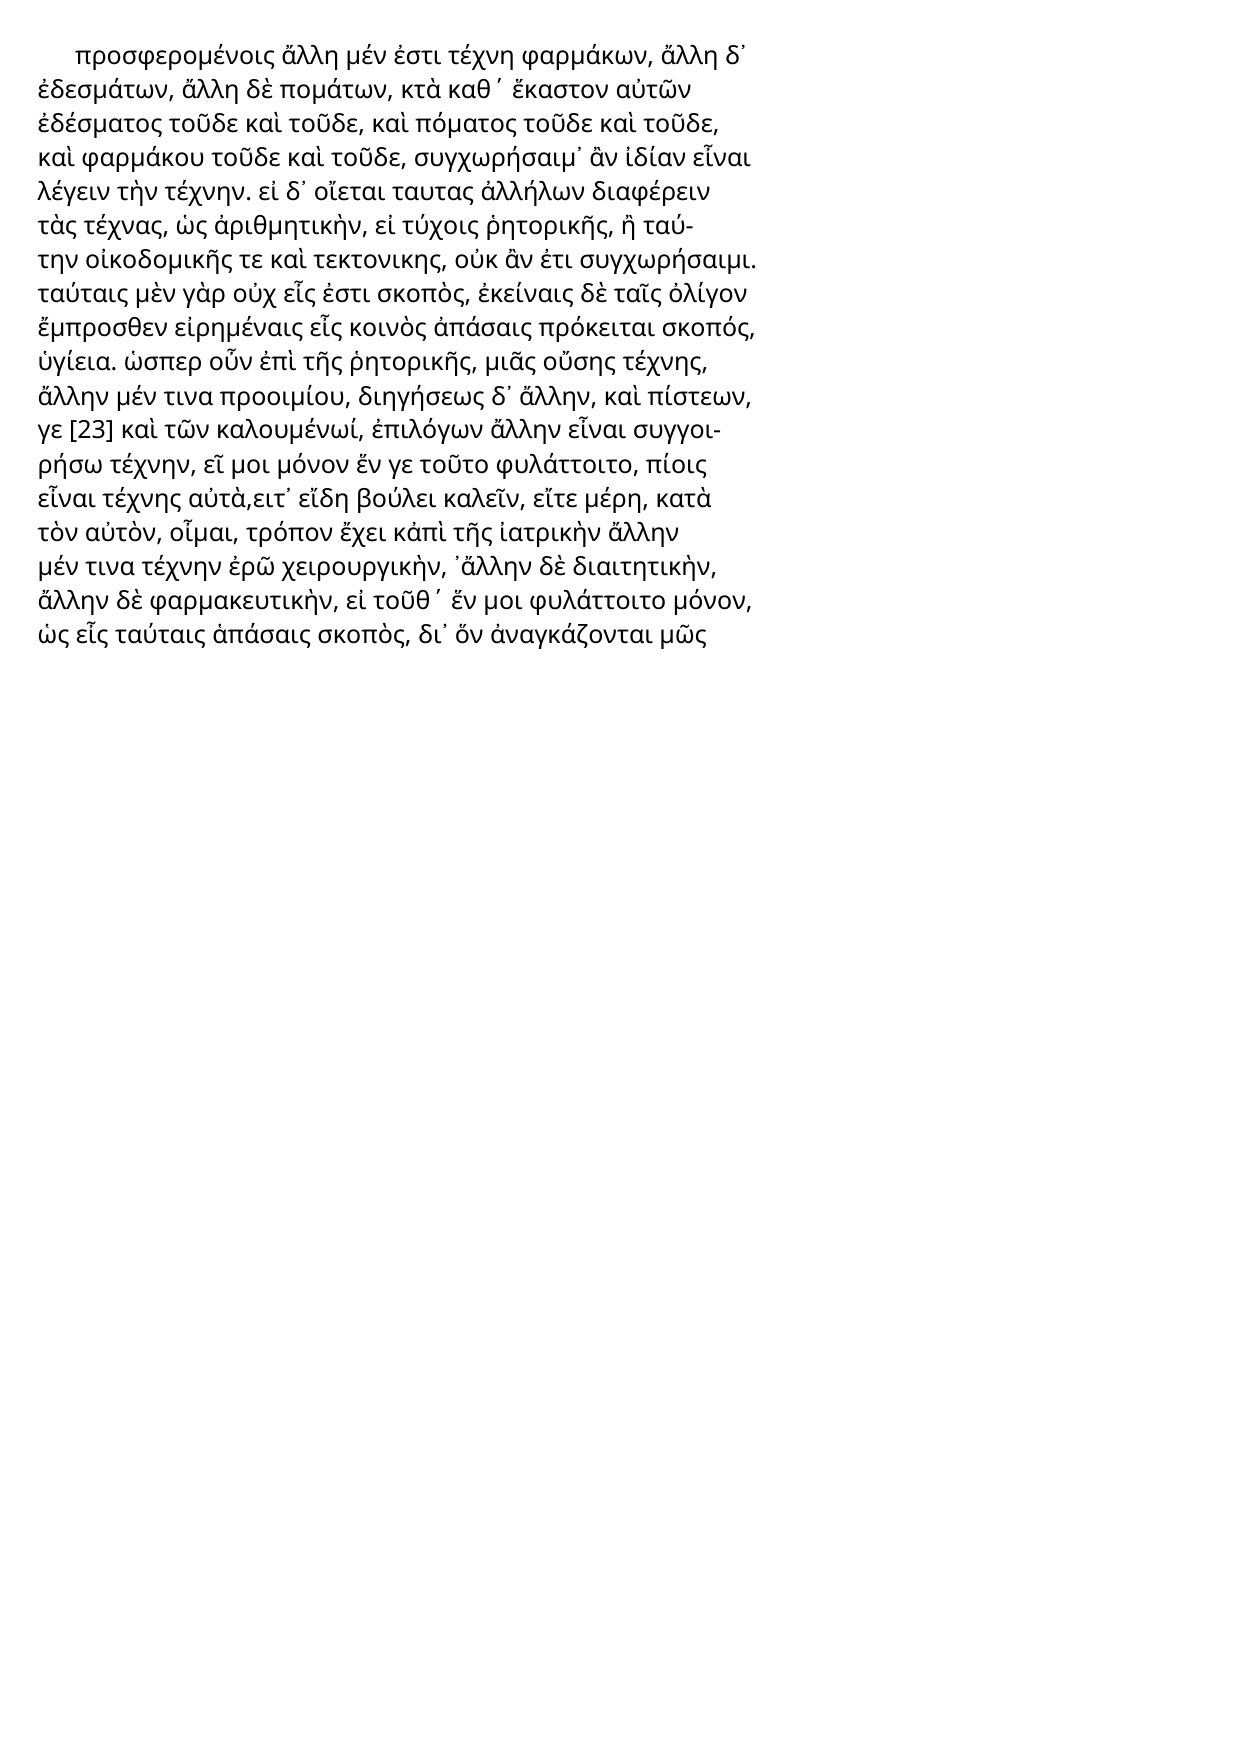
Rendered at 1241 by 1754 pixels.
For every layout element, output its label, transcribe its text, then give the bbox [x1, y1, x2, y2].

text προσφερομένοις ἄλλη μέν ἐστι τέχνη φαρμάκων, ἄλλη δ᾽ ἐδεσμάτων, ἄλλη δὲ πομάτων, κτὰ καθ΄ ἕκαστον αὐτῶν ἐδέσματος τοῦδε καὶ τοῦδε, καὶ πόματος τοῦδε καὶ τοῦδε, καὶ φαρμάκου τοῦδε καὶ τοῦδε, συγχωρήσαιμ᾽ ἂν ἰδίαν εἶναι λέγειν τὴν τέχνην. εἰ δ᾽ οἴεται ταυτας ἀλλήλων διαφέρειν τὰς τέχνας, ὡς ἀριθμητικὴν, εἰ τύχοις ῥητορικῆς, ἢ ταύ- την οἰκοδομικῆς τε καὶ τεκτονικης, οὐκ ἂν ἐτι συγχωρήσαιμι. ταύταις μὲν γὰρ οὐχ εἶς ἐστι σκοπὸς, ἐκείναις δὲ ταῖς ὀλίγον ἔμπροσθεν εἰρημέναις εἶς κοινὸς ἀπάσαις πρόκειται σκοπός, ὑγίεια. ὡσπερ οὖν ἐπὶ τῆς ῥητορικῆς, μιᾶς οὔσης τέχνης, ἄλλην μέν τινα προοιμίου, διηγήσεως δ᾽ ἄλλην, καὶ πίστεων, γε [23] καὶ τῶν καλουμένωί, ἐπιλόγων ἄλλην εἶναι συγγοι- ρήσω τέχνην, εῖ μοι μόνον ἕν γε τοῦτο φυλάττοιτο, πίοις εἶναι τέχνης αὐτὰ,ειτ᾽ εἴδη βούλει καλεῖν, εἴτε μέρη, κατὰ τὸν αὐτὸν, οἶμαι, τρόπον ἔχει κἀπὶ τῆς ἰατρικὴν ἄλλην μέν τινα τέχνην ἐρῶ χειρουργικὴν, ᾽ἄλλην δὲ διαιτητικὴν, ἄλλην δὲ φαρμακευτικὴν, εἰ τοῦθ΄ ἕν μοι φυλάττοιτο μόνον, ὡς εἶς ταύταις ἁπάσαις σκοπὸς, δι᾽ ὅν ἀναγκάζονται μῶς [37, 37, 1203, 651]
